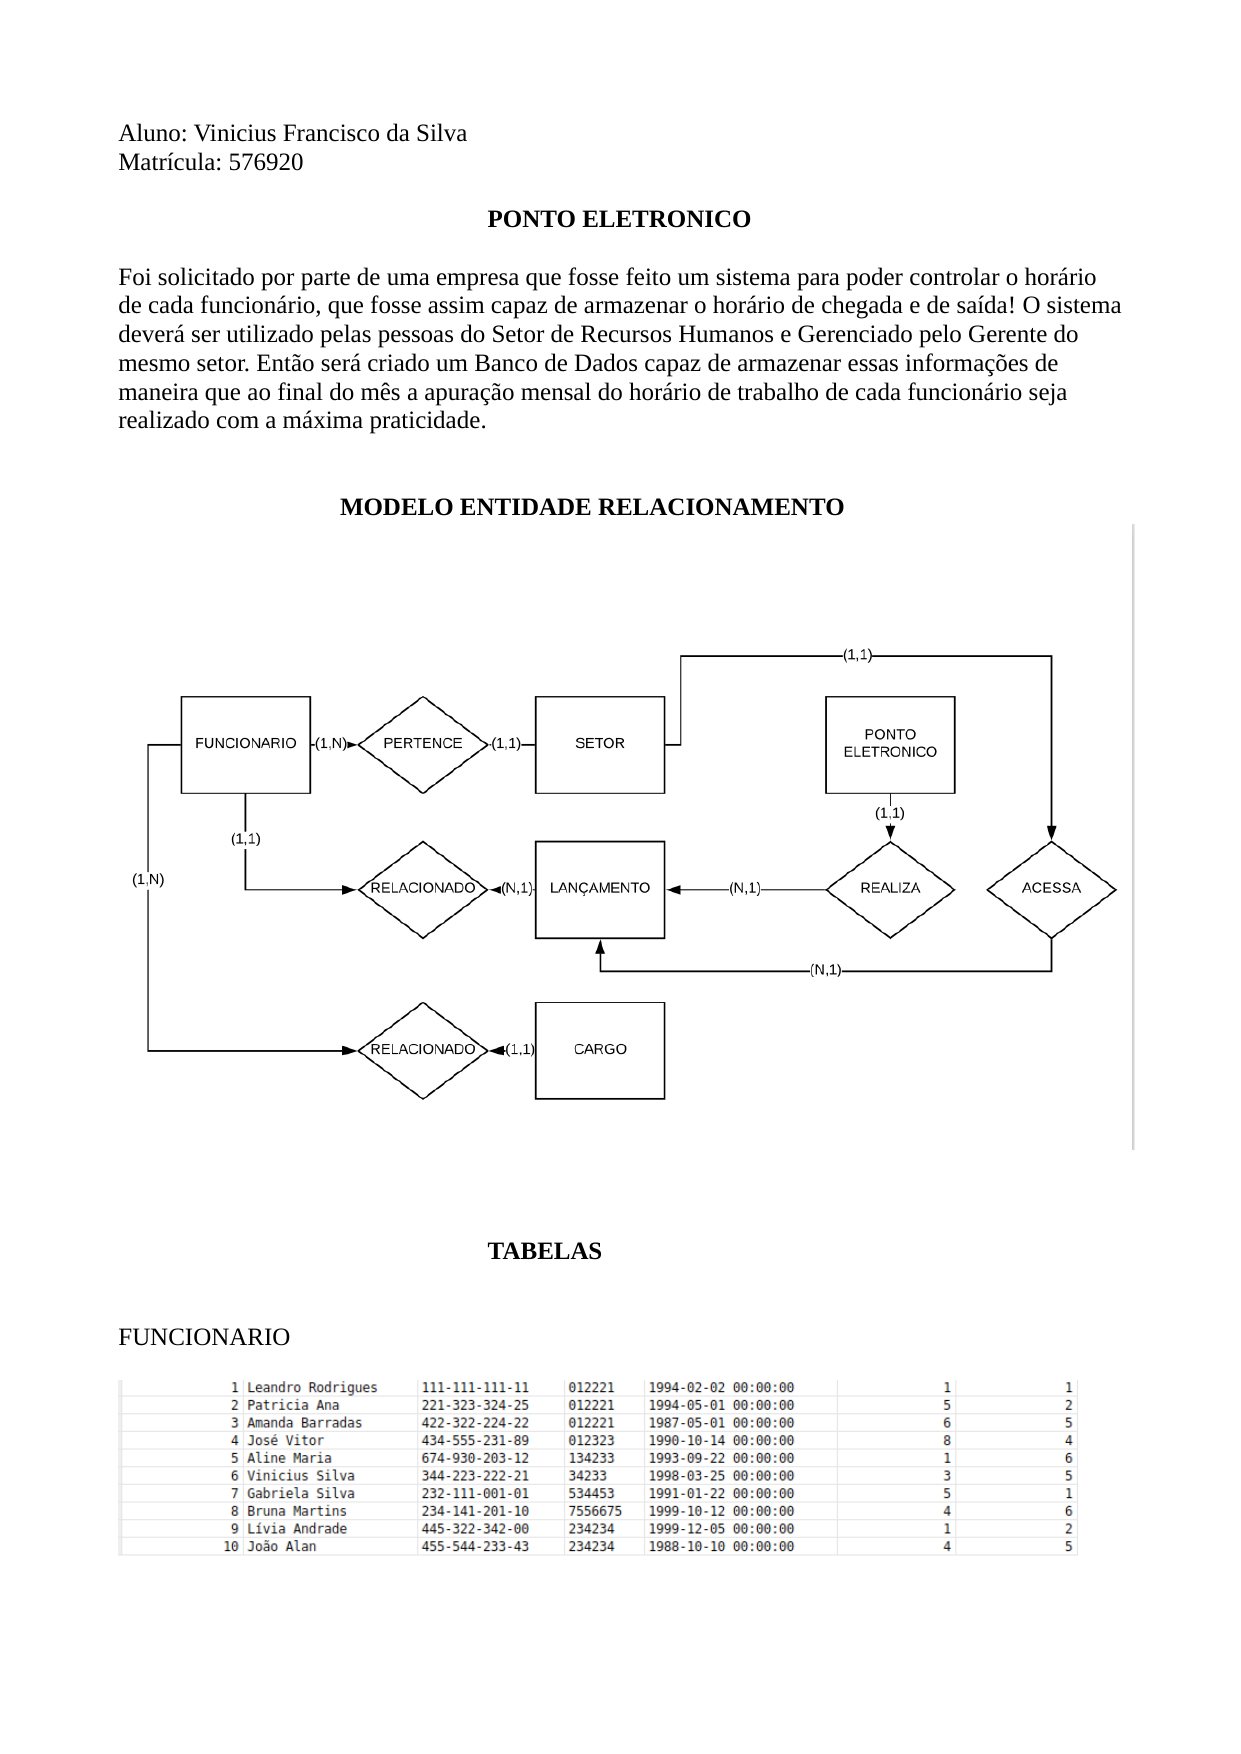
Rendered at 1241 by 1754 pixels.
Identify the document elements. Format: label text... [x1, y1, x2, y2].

picture [118, 1380, 1123, 1560]
picture [130, 524, 1135, 1150]
text Matrícula: 576920 [118, 147, 1122, 176]
text Aluno: Vinicius Francisco da Silva [118, 118, 1122, 147]
text FUNCIONARIO [118, 1322, 1122, 1351]
text PONTO ELETRONICO [118, 204, 1122, 233]
text MODELO ENTIDADE RELACIONAMENTO [118, 492, 1122, 521]
text Foi solicitado por parte de uma empresa que fosse feito um sistema para poder controlar o horário de cada funcionário, que fosse assim capaz de armazenar o horário de chegada e de saída! O sistema deverá ser utilizado pelas pessoas do Setor de Recursos Humanos e Gerenciado pelo Gerente do mesmo setor. Então será criado um Banco de Dados capaz de armazenar essas informações de maneira que ao final do mês a apuração mensal do horário de trabalho de cada funcionário seja realizado com a máxima praticidade. [118, 262, 1122, 434]
text TABELAS [118, 1236, 1122, 1265]
